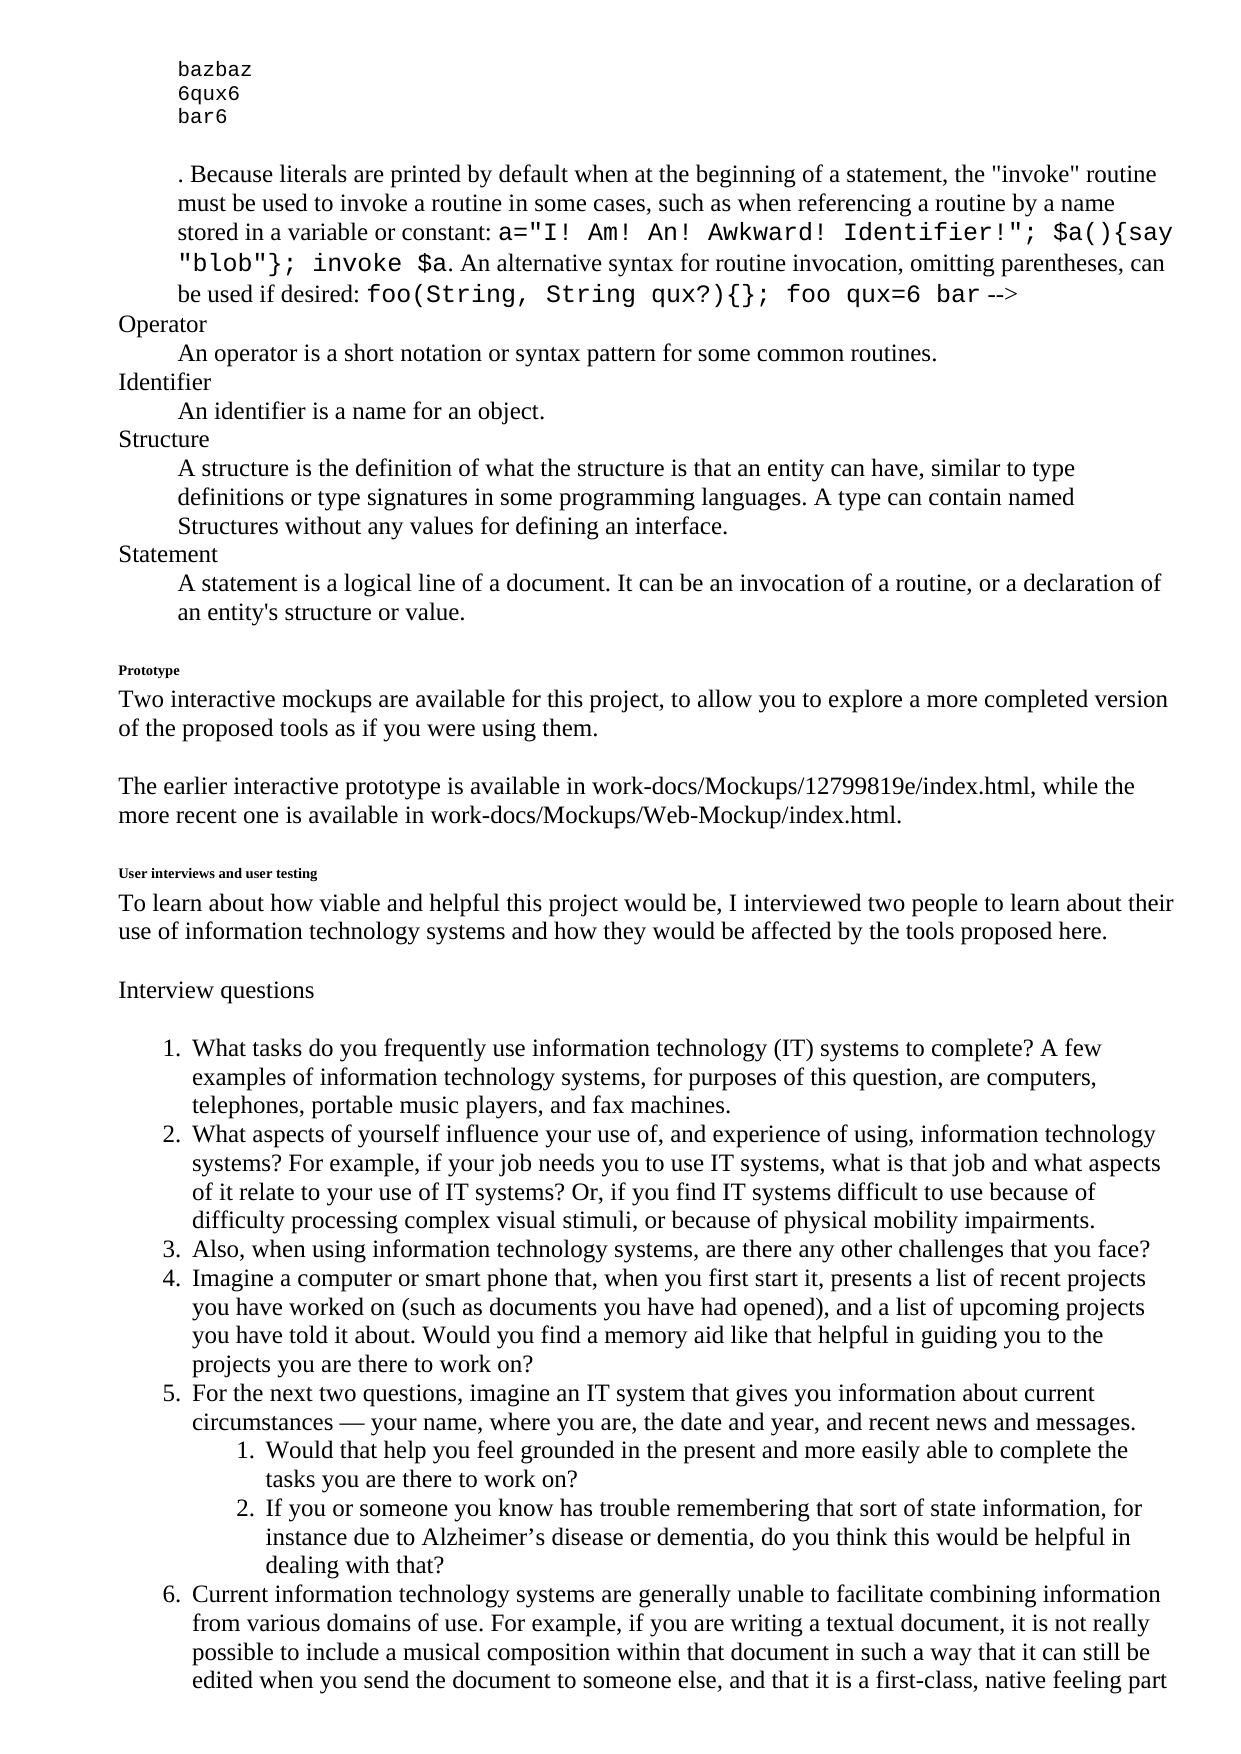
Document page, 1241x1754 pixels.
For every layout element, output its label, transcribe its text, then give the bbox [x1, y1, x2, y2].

text 6qux6 [177, 83, 1181, 106]
list What aspects of yourself influence your use of, and experience of using, information technology systems? For example, if your job needs you to use IT systems, what is that job and what aspects of it relate to your use of IT systems? Or, if you find IT systems difficult to use because of difficulty processing complex visual stimuli, or because of physical mobility impairments. [162, 1119, 1181, 1234]
text bar6 [177, 106, 1181, 130]
subtitle Identifier [118, 367, 1181, 396]
list A statement is a logical line of a document. It can be an invocation of a routine, or a declaration of an entity's structure or value. [177, 568, 1181, 626]
subtitle User interviews and user testing [118, 865, 1181, 881]
list What tasks do you frequently use information technology (IT) systems to complete? A few examples of information technology systems, for purposes of this question, are computers, telephones, portable music players, and fax machines. [162, 1033, 1181, 1119]
list If you or someone you know has trouble remembering that sort of state information, for instance due to Alzheimer’s disease or dementia, do you think this would be helpful in dealing with that? [236, 1493, 1181, 1579]
list Also, when using information technology systems, are there any other challenges that you face? [162, 1234, 1181, 1263]
list For the next two questions, imagine an IT system that gives you information about current circumstances — your name, where you are, the date and year, and recent news and messages. [162, 1378, 1181, 1435]
list An operator is a short notation or syntax pattern for some common routines. [177, 338, 1181, 367]
subtitle Statement [118, 539, 1181, 568]
text To learn about how viable and helpful this project would be, I interviewed two people to learn about their use of information technology systems and how they would be affected by the tools proposed here. [118, 888, 1181, 945]
list Current information technology systems are generally unable to facilitate combining information from various domains of use. For example, if you are writing a textual document, it is not really possible to include a musical composition within that document in such a way that it can still be edited when you send the document to someone else, and that it is a first-class, native feeling part [162, 1579, 1181, 1694]
text Interview questions [118, 975, 1181, 1003]
list Imagine a computer or smart phone that, when you first start it, presents a list of recent projects you have worked on (such as documents you have had opened), and a list of upcoming projects you have told it about. Would you find a memory aid like that helpful in guiding you to the projects you are there to work on? [162, 1263, 1181, 1378]
text bazbaz [177, 59, 1181, 83]
subtitle Prototype [118, 661, 1181, 678]
list An identifier is a name for an object. [177, 396, 1181, 424]
subtitle Operator [118, 309, 1181, 338]
text The earlier interactive prototype is available in work-docs/Mockups/12799819e/index.html, while the more recent one is available in work-docs/Mockups/Web-Mockup/index.html. [118, 771, 1181, 829]
list A structure is the definition of what the structure is that an entity can have, similar to type definitions or type signatures in some programming languages. A type can contain named Structures without any values for defining an interface. [177, 453, 1181, 539]
text Two interactive mockups are available for this project, to allow you to explore a more completed version of the proposed tools as if you were using them. [118, 684, 1181, 742]
list . Because literals are printed by default when at the beginning of a statement, the "invoke" routine must be used to invoke a routine in some cases, such as when referencing a routine by a name stored in a variable or constant: a="I! Am! An! Awkward! Identifier!"; $a(){say "blob"}; invoke $a. An alternative syntax for routine invocation, omitting parentheses, can be used if desired: foo(String, String qux?){}; foo qux=6 bar --> [177, 159, 1181, 309]
subtitle Structure [118, 424, 1181, 453]
list Would that help you feel grounded in the present and more easily able to complete the tasks you are there to work on? [236, 1435, 1181, 1493]
